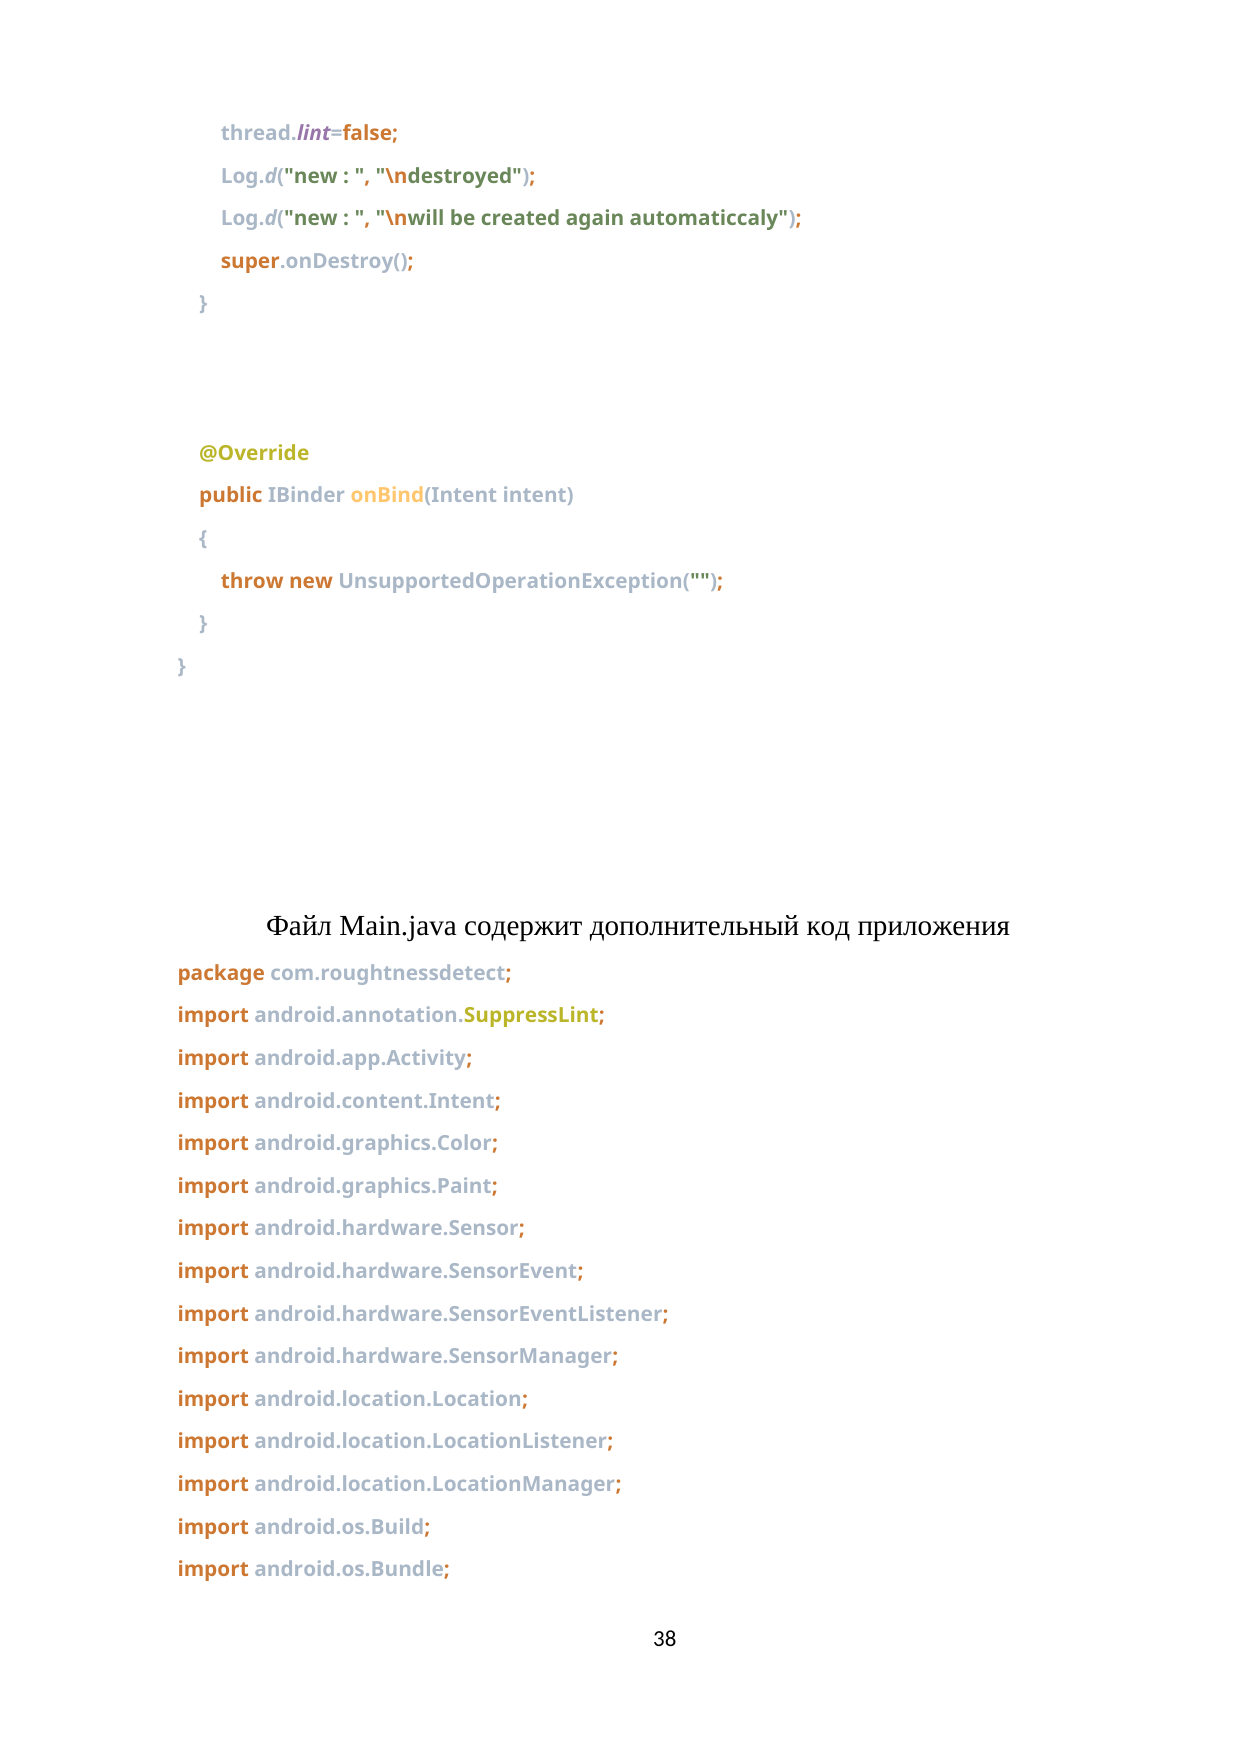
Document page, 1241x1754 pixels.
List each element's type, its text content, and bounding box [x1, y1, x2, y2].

text Файл Main.java содержит дополнительный код приложения [177, 908, 1152, 941]
text package com.roughtnessdetect; import android.annotation.SuppressLint; import android.app.Activity; import android.content.Intent; import android.graphics.Color; import android.graphics.Paint; import android.hardware.Sensor; import android.hardware.SensorEvent; import android.hardware.SensorEventListener; import android.hardware.SensorManager; import android.location.Location; import android.location.LocationListener; import android.location.LocationManager; import android.os.Build; import android.os.Bundle; [177, 958, 1152, 1583]
text thread.lint=false; Log.d("new : ", "\ndestroyed"); Log.d("new : ", "\nwill be created again automaticcaly"); super.onDestroy(); } @Override public IBinder onBind(Intent intent) { throw new UnsupportedOperationException(""); } } [177, 118, 1152, 733]
